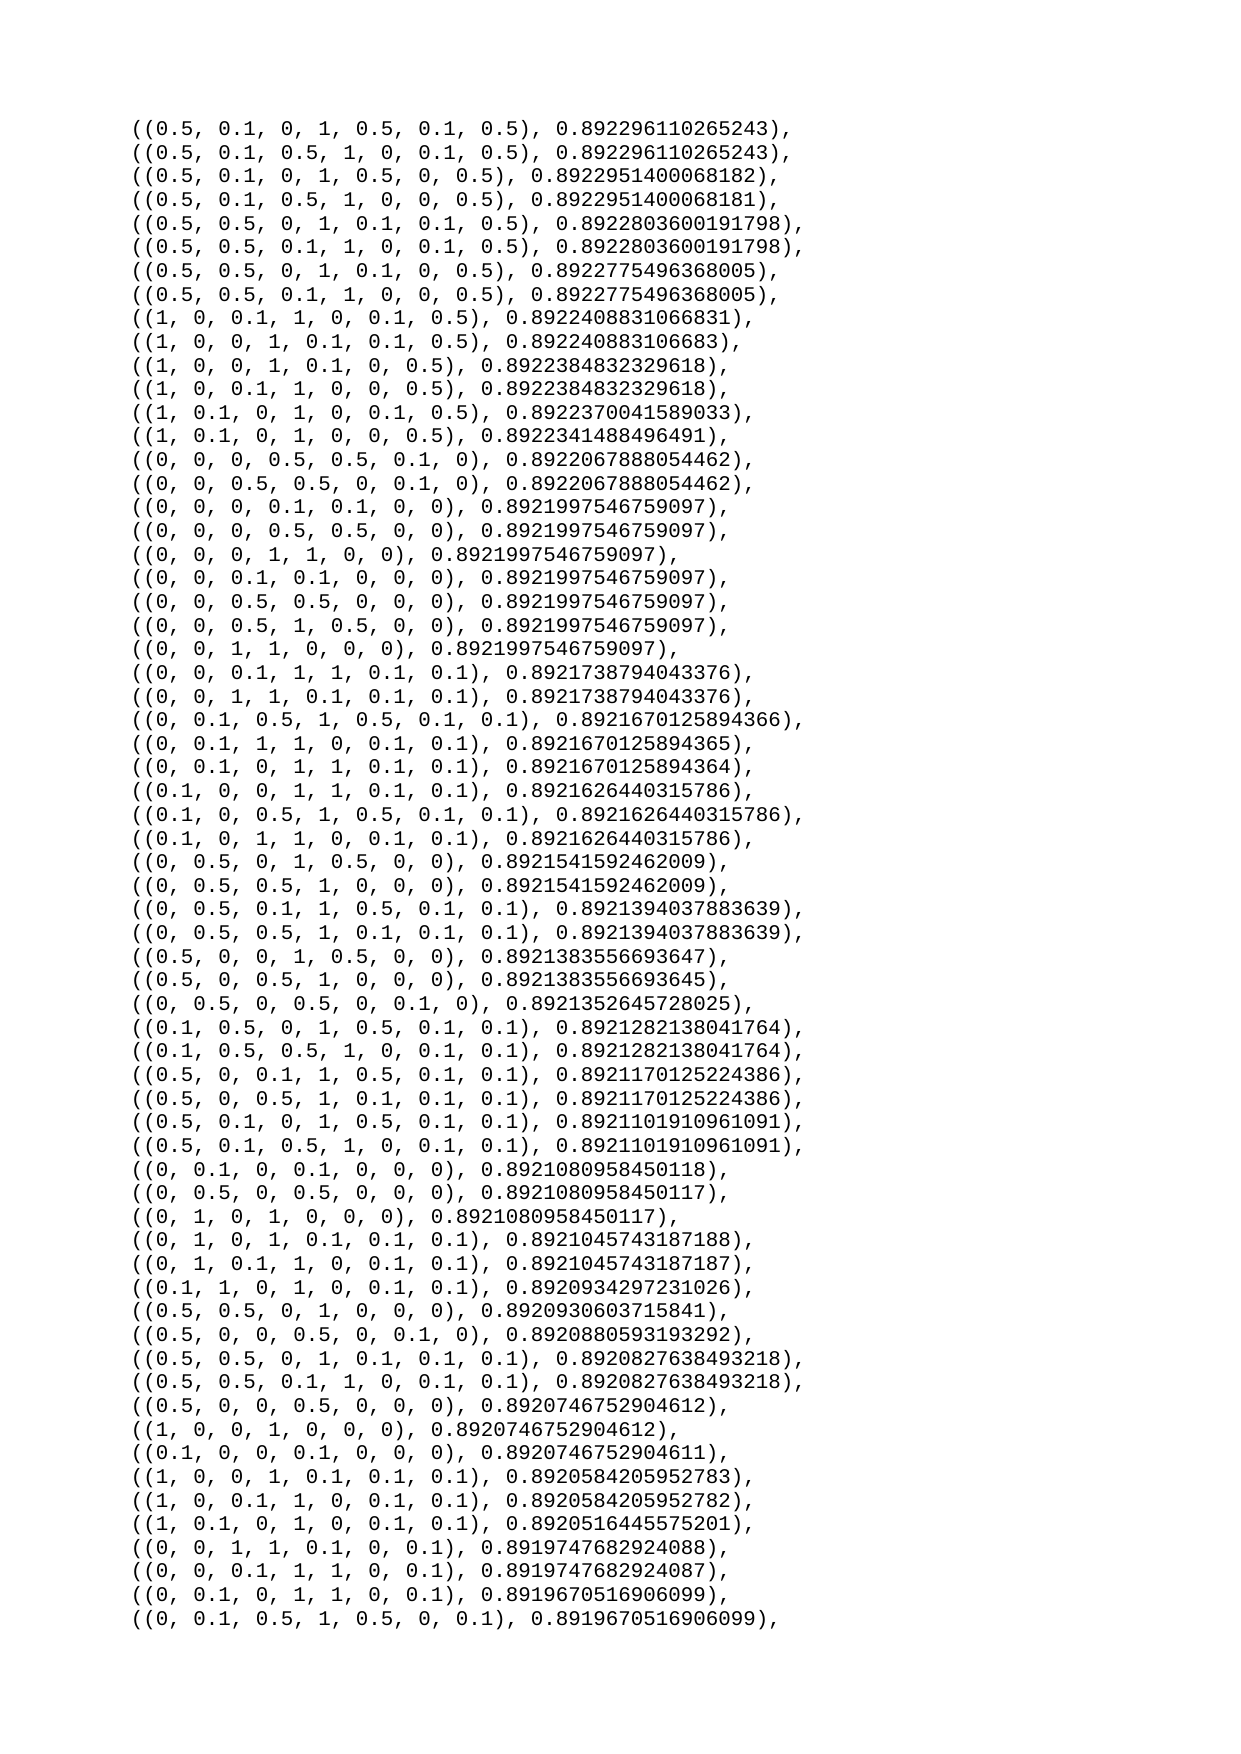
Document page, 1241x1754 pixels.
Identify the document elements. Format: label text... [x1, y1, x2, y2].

text ((0.5, 0.5, 0.1, 1, 0, 0.1, 0.1), 0.8920827638493218), [118, 1371, 1122, 1395]
text ((0.5, 0, 0, 0.5, 0, 0.1, 0), 0.8920880593193292), [118, 1324, 1122, 1348]
text ((1, 0, 0.1, 1, 0, 0, 0.5), 0.8922384832329618), [118, 378, 1122, 402]
text ((0.5, 0, 0, 0.5, 0, 0, 0), 0.8920746752904612), [118, 1395, 1122, 1419]
text ((0, 1, 0.1, 1, 0, 0.1, 0.1), 0.8921045743187187), [118, 1253, 1122, 1277]
text ((0, 0, 0.1, 1, 1, 0.1, 0.1), 0.8921738794043376), [118, 662, 1122, 686]
text ((0, 0, 1, 1, 0, 0, 0), 0.8921997546759097), [118, 638, 1122, 662]
text ((0.5, 0.1, 0, 1, 0.5, 0.1, 0.1), 0.8921101910961091), [118, 1111, 1122, 1135]
text ((1, 0, 0.1, 1, 0, 0.1, 0.1), 0.8920584205952782), [118, 1489, 1122, 1513]
text ((0.5, 0.1, 0.5, 1, 0, 0.1, 0.1), 0.8921101910961091), [118, 1135, 1122, 1158]
text ((0.5, 0, 0.1, 1, 0.5, 0.1, 0.1), 0.8921170125224386), [118, 1064, 1122, 1088]
text ((0.1, 0, 0, 0.1, 0, 0, 0), 0.8920746752904611), [118, 1442, 1122, 1466]
text ((1, 0.1, 0, 1, 0, 0.1, 0.1), 0.8920516445575201), [118, 1513, 1122, 1537]
text ((1, 0.1, 0, 1, 0, 0.1, 0.5), 0.8922370041589033), [118, 402, 1122, 426]
text ((0, 0, 0.5, 1, 0.5, 0, 0), 0.8921997546759097), [118, 615, 1122, 638]
text ((0, 0.1, 0.5, 1, 0.5, 0, 0.1), 0.8919670516906099), [118, 1608, 1122, 1631]
text ((0, 0, 0.5, 0.5, 0, 0, 0), 0.8921997546759097), [118, 591, 1122, 615]
text ((0.5, 0, 0, 1, 0.5, 0, 0), 0.8921383556693647), [118, 946, 1122, 969]
text ((0, 0, 0.1, 1, 1, 0, 0.1), 0.8919747682924087), [118, 1561, 1122, 1584]
text ((0, 0, 0, 0.5, 0.5, 0.1, 0), 0.8922067888054462), [118, 449, 1122, 473]
text ((0, 0, 0, 0.5, 0.5, 0, 0), 0.8921997546759097), [118, 520, 1122, 544]
text ((0.5, 0.5, 0, 1, 0.1, 0.1, 0.5), 0.8922803600191798), [118, 213, 1122, 236]
text ((0.1, 0.5, 0.5, 1, 0, 0.1, 0.1), 0.8921282138041764), [118, 1040, 1122, 1064]
text ((0, 0, 1, 1, 0.1, 0, 0.1), 0.8919747682924088), [118, 1537, 1122, 1561]
text ((0.1, 1, 0, 1, 0, 0.1, 0.1), 0.8920934297231026), [118, 1277, 1122, 1300]
text ((0.5, 0, 0.5, 1, 0, 0, 0), 0.8921383556693645), [118, 969, 1122, 993]
text ((0.5, 0, 0.5, 1, 0.1, 0.1, 0.1), 0.8921170125224386), [118, 1088, 1122, 1111]
text ((0, 0.5, 0.5, 1, 0, 0, 0), 0.8921541592462009), [118, 875, 1122, 898]
text ((0.1, 0, 1, 1, 0, 0.1, 0.1), 0.8921626440315786), [118, 827, 1122, 851]
text ((0, 0.5, 0.1, 1, 0.5, 0.1, 0.1), 0.8921394037883639), [118, 898, 1122, 922]
text ((0, 0.5, 0, 1, 0.5, 0, 0), 0.8921541592462009), [118, 851, 1122, 875]
text ((0, 1, 0, 1, 0, 0, 0), 0.8921080958450117), [118, 1206, 1122, 1229]
text ((0.1, 0.5, 0, 1, 0.5, 0.1, 0.1), 0.8921282138041764), [118, 1017, 1122, 1040]
text ((0.1, 0, 0.5, 1, 0.5, 0.1, 0.1), 0.8921626440315786), [118, 804, 1122, 827]
text ((0, 0.1, 0, 1, 1, 0, 0.1), 0.8919670516906099), [118, 1584, 1122, 1608]
text ((1, 0, 0.1, 1, 0, 0.1, 0.5), 0.8922408831066831), [118, 307, 1122, 331]
text ((0, 0, 0.1, 0.1, 0, 0, 0), 0.8921997546759097), [118, 567, 1122, 591]
text ((0, 0, 1, 1, 0.1, 0.1, 0.1), 0.8921738794043376), [118, 686, 1122, 709]
text ((0, 0, 0.5, 0.5, 0, 0.1, 0), 0.8922067888054462), [118, 473, 1122, 496]
text ((0, 0.5, 0.5, 1, 0.1, 0.1, 0.1), 0.8921394037883639), [118, 922, 1122, 946]
text ((0, 1, 0, 1, 0.1, 0.1, 0.1), 0.8921045743187188), [118, 1229, 1122, 1253]
text ((1, 0, 0, 1, 0.1, 0, 0.5), 0.8922384832329618), [118, 354, 1122, 378]
text ((0, 0, 0, 1, 1, 0, 0), 0.8921997546759097), [118, 544, 1122, 567]
text ((0, 0.1, 0.5, 1, 0.5, 0.1, 0.1), 0.8921670125894366), [118, 709, 1122, 733]
text ((0, 0.1, 1, 1, 0, 0.1, 0.1), 0.8921670125894365), [118, 733, 1122, 757]
text ((1, 0.1, 0, 1, 0, 0, 0.5), 0.8922341488496491), [118, 426, 1122, 449]
text ((0.5, 0.1, 0, 1, 0.5, 0, 0.5), 0.8922951400068182), [118, 165, 1122, 189]
text ((0.5, 0.5, 0, 1, 0.1, 0, 0.5), 0.8922775496368005), [118, 260, 1122, 284]
text ((1, 0, 0, 1, 0.1, 0.1, 0.5), 0.892240883106683), [118, 331, 1122, 354]
text ((0.5, 0.5, 0, 1, 0, 0, 0), 0.8920930603715841), [118, 1300, 1122, 1324]
text ((0.5, 0.5, 0.1, 1, 0, 0, 0.5), 0.8922775496368005), [118, 284, 1122, 307]
text ((0.1, 0, 0, 1, 1, 0.1, 0.1), 0.8921626440315786), [118, 780, 1122, 804]
text ((0, 0.1, 0, 0.1, 0, 0, 0), 0.8921080958450118), [118, 1158, 1122, 1182]
text ((0.5, 0.5, 0, 1, 0.1, 0.1, 0.1), 0.8920827638493218), [118, 1348, 1122, 1371]
text ((0, 0.1, 0, 1, 1, 0.1, 0.1), 0.8921670125894364), [118, 757, 1122, 780]
text ((0, 0, 0, 0.1, 0.1, 0, 0), 0.8921997546759097), [118, 496, 1122, 520]
text ((0, 0.5, 0, 0.5, 0, 0.1, 0), 0.8921352645728025), [118, 993, 1122, 1017]
text ((0.5, 0.1, 0.5, 1, 0, 0, 0.5), 0.8922951400068181), [118, 189, 1122, 213]
text ((1, 0, 0, 1, 0, 0, 0), 0.8920746752904612), [118, 1419, 1122, 1442]
text ((0.5, 0.1, 0, 1, 0.5, 0.1, 0.5), 0.892296110265243), [118, 118, 1122, 142]
text ((0.5, 0.1, 0.5, 1, 0, 0.1, 0.5), 0.892296110265243), [118, 142, 1122, 165]
text ((0, 0.5, 0, 0.5, 0, 0, 0), 0.8921080958450117), [118, 1182, 1122, 1206]
text ((0.5, 0.5, 0.1, 1, 0, 0.1, 0.5), 0.8922803600191798), [118, 236, 1122, 260]
text ((1, 0, 0, 1, 0.1, 0.1, 0.1), 0.8920584205952783), [118, 1466, 1122, 1489]
